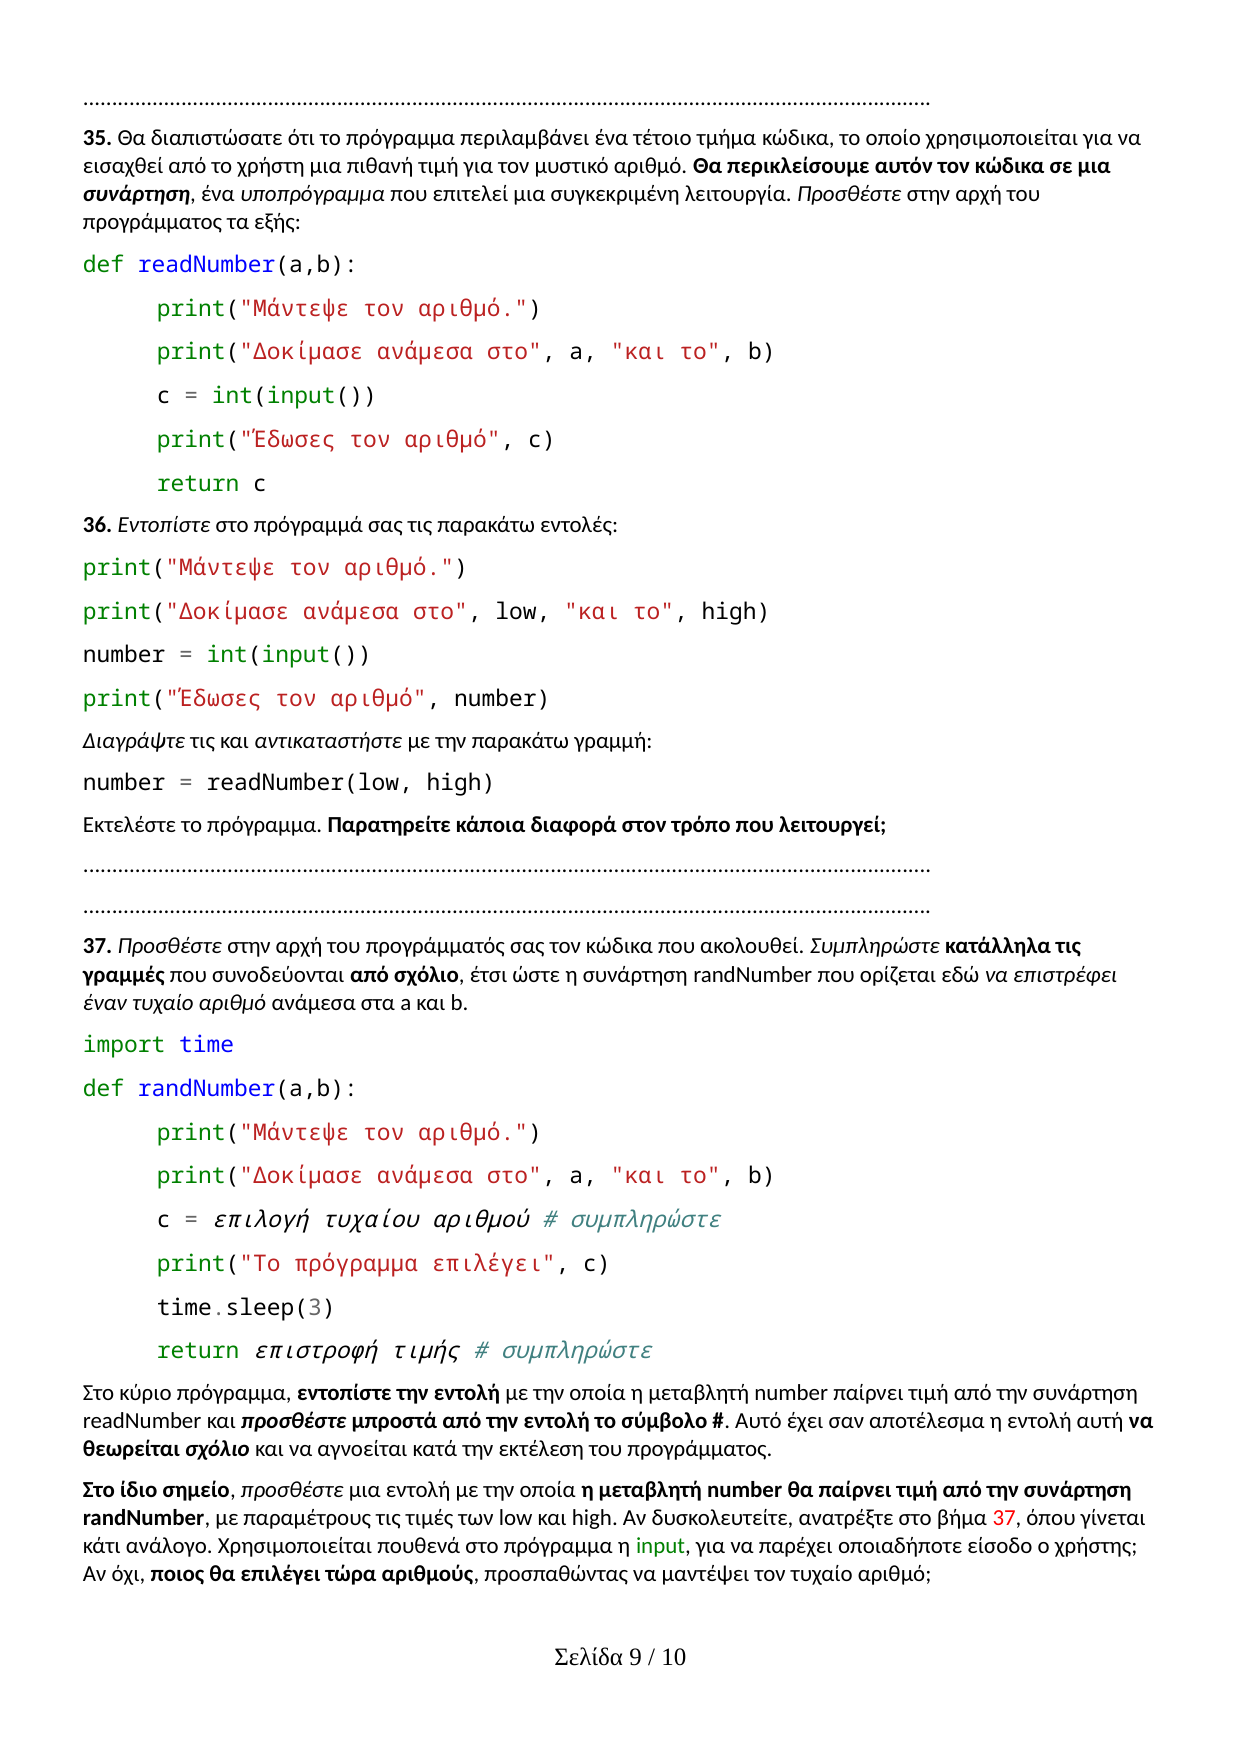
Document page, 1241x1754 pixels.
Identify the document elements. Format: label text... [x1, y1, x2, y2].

text print("Το πρόγραμμα επιλέγει", c) [83, 1247, 1157, 1278]
text print("Μάντεψε τον αριθμό.") [83, 551, 1157, 582]
text ................................................................................................................................................... [83, 851, 1157, 879]
text ................................................................................................................................................... [83, 891, 1157, 919]
text print("Έδωσες τον αριθμό", c) [83, 423, 1157, 454]
text return c [83, 467, 1157, 498]
text print("Μάντεψε τον αριθμό.") [83, 1116, 1157, 1147]
text 37. Προσθέστε στην αρχή του προγράμματός σας τον κώδικα που ακολουθεί. Συμπληρώστε κατάλληλα τις γραμμές που συνοδεύονται από σχόλιο, έτσι ώστε η συνάρτηση randNumber που ορίζεται εδώ να επιστρέφει έναν τυχαίο αριθμό ανάμεσα στα a και b. [83, 932, 1157, 1016]
text 36. Εντοπίστε στο πρόγραμμά σας τις παρακάτω εντολές: [83, 510, 1157, 538]
text c = int(input()) [83, 379, 1157, 410]
text print("Δοκίμασε ανάμεσα στο", a, "και το", b) [83, 335, 1157, 367]
text number = readNumber(low, high) [83, 766, 1157, 798]
text ................................................................................................................................................... [83, 83, 1157, 111]
text print("Έδωσες τον αριθμό", number) [83, 682, 1157, 713]
text Διαγράψτε τις και αντικαταστήστε με την παρακάτω γραμμή: [83, 726, 1157, 754]
text print("Μάντεψε τον αριθμό.") [83, 292, 1157, 323]
text print("Δοκίμασε ανάμεσα στο", low, "και το", high) [83, 594, 1157, 626]
text number = int(input()) [83, 638, 1157, 669]
text print("Δοκίμασε ανάμεσα στο", a, "και το", b) [83, 1159, 1157, 1191]
text import time [83, 1028, 1157, 1059]
text def randNumber(a,b): [83, 1072, 1157, 1103]
text return επιστροφή τιμής # συμπληρώστε [83, 1334, 1157, 1366]
text Εκτελέστε το πρόγραμμα. Παρατηρείτε κάποια διαφορά στον τρόπο που λειτουργεί; [83, 810, 1157, 838]
text 35. Θα διαπιστώσατε ότι το πρόγραμμα περιλαμβάνει ένα τέτοιο τμήμα κώδικα, το οποίο χρησιμοποιείται για να εισαχθεί από το χρήστη μια πιθανή τιμή για τον μυστικό αριθμό. Θα περικλείσουμε αυτόν τον κώδικα σε μια συνάρτηση, ένα υποπρόγραμμα που επιτελεί μια συγκεκριμένη λειτουργία. Προσθέστε στην αρχή του προγράμματος τα εξής: [83, 123, 1157, 235]
text Στο κύριο πρόγραμμα, εντοπίστε την εντολή με την οποία η μεταβλητή number παίρνει τιμή από την συνάρτηση readNumber και προσθέστε μπροστά από την εντολή το σύμβολο #. Αυτό έχει σαν αποτέλεσμα η εντολή αυτή να θεωρείται σχόλιο και να αγνοείται κατά την εκτέλεση του προγράμματος. [83, 1378, 1157, 1462]
text Στο ίδιο σημείο, προσθέστε μια εντολή με την οποία η μεταβλητή number θα παίρνει τιμή από την συνάρτηση randNumber, με παραμέτρους τις τιμές των low και high. Αν δυσκολευτείτε, ανατρέξτε στο βήμα 37, όπου γίνεται κάτι ανάλογο. Χρησιμοποιείται πουθενά στο πρόγραμμα η input, για να παρέχει οποιαδήποτε είσοδο ο χρήστης; Αν όχι, ποιος θα επιλέγει τώρα αριθμούς, προσπαθώντας να μαντέψει τον τυχαίο αριθμό; [83, 1475, 1157, 1587]
text def readNumber(a,b): [83, 248, 1157, 279]
text c = επιλογή τυχαίου αριθμού # συμπληρώστε [83, 1203, 1157, 1234]
text time.sleep(3) [83, 1291, 1157, 1322]
